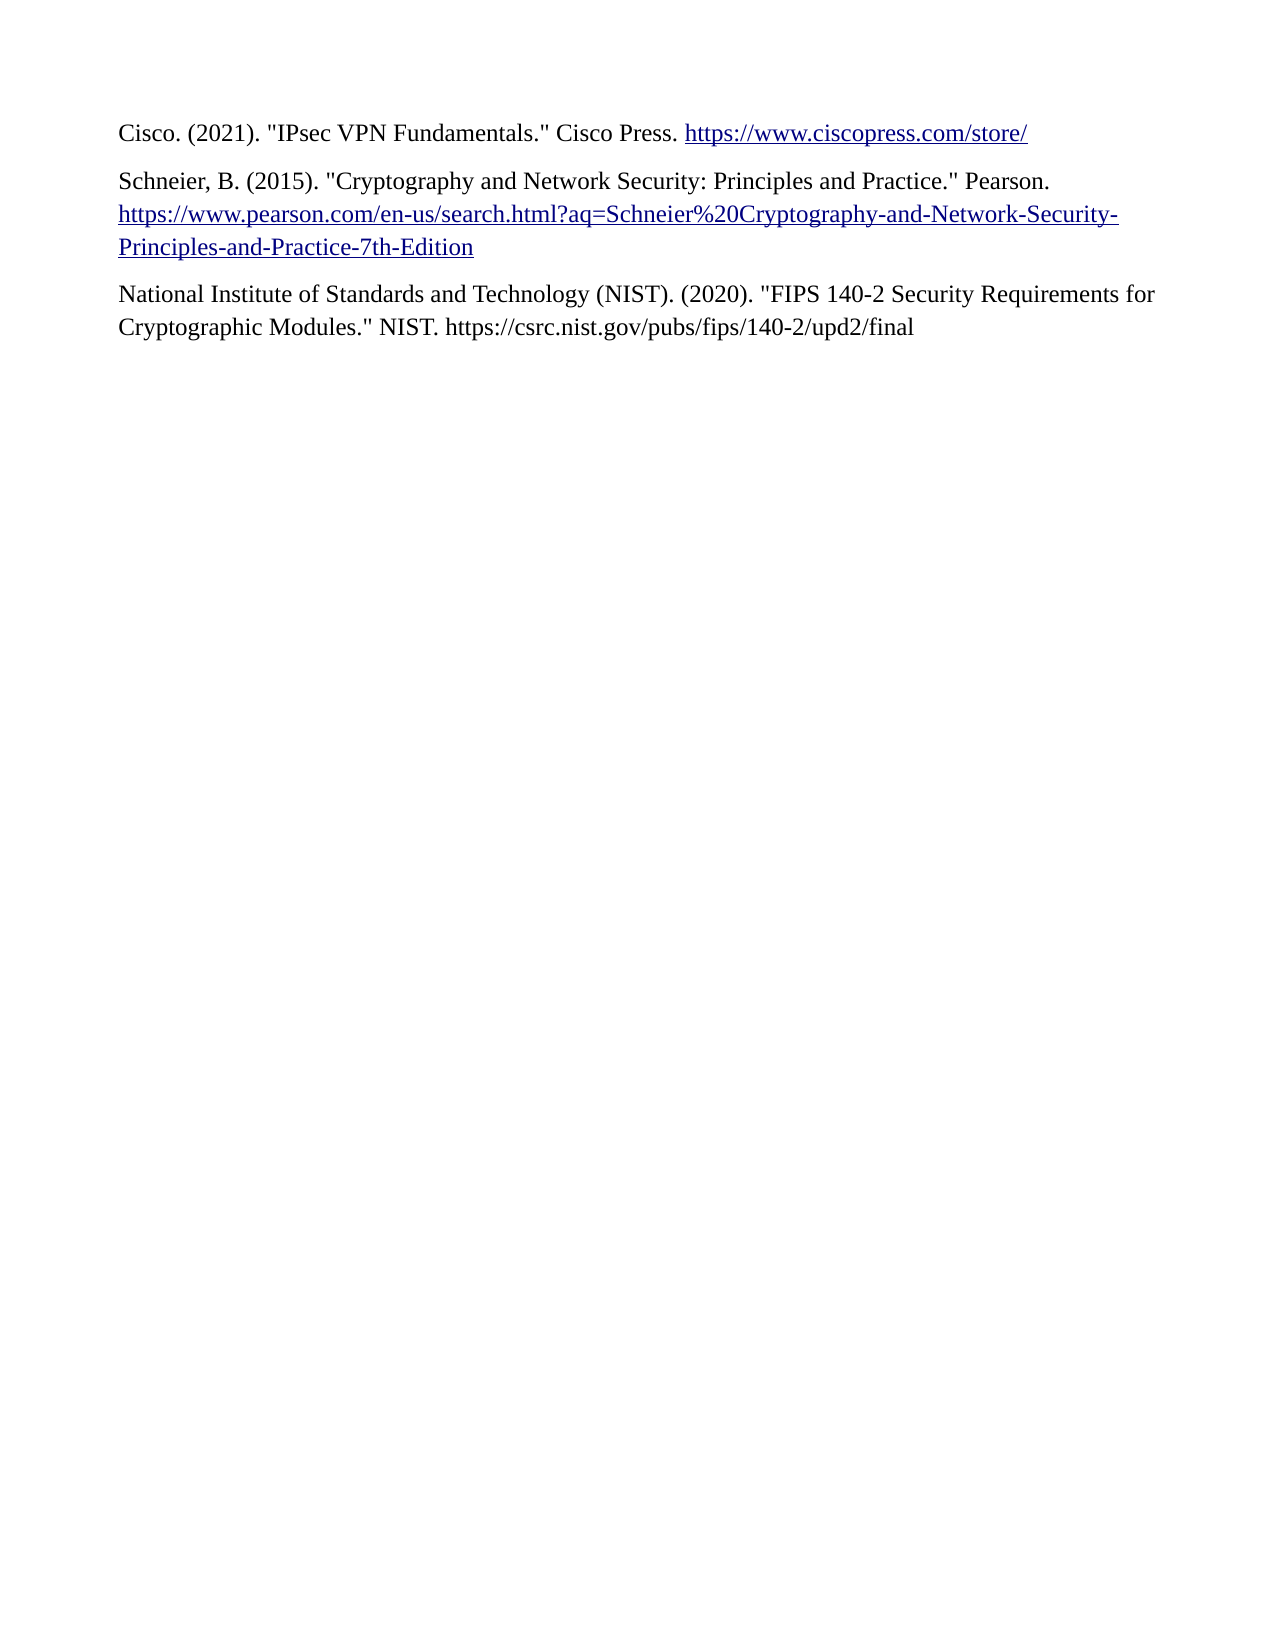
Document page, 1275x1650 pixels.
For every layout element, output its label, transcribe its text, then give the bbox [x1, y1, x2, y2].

text Schneier, B. (2015). "Cryptography and Network Security: Principles and Practice." Pearson. https://www.pearson.com/en-us/search.html?aq=Schneier%20Cryptography-and-Network-Security-Principles-and-Practice-7th-Edition [118, 166, 1157, 261]
text National Institute of Standards and Technology (NIST). (2020). "FIPS 140-2 Security Requirements for Cryptographic Modules." NIST. https://csrc.nist.gov/pubs/fips/140-2/upd2/final [118, 279, 1157, 341]
text Cisco. (2021). "IPsec VPN Fundamentals." Cisco Press. https://www.ciscopress.com/store/ [118, 118, 1157, 147]
